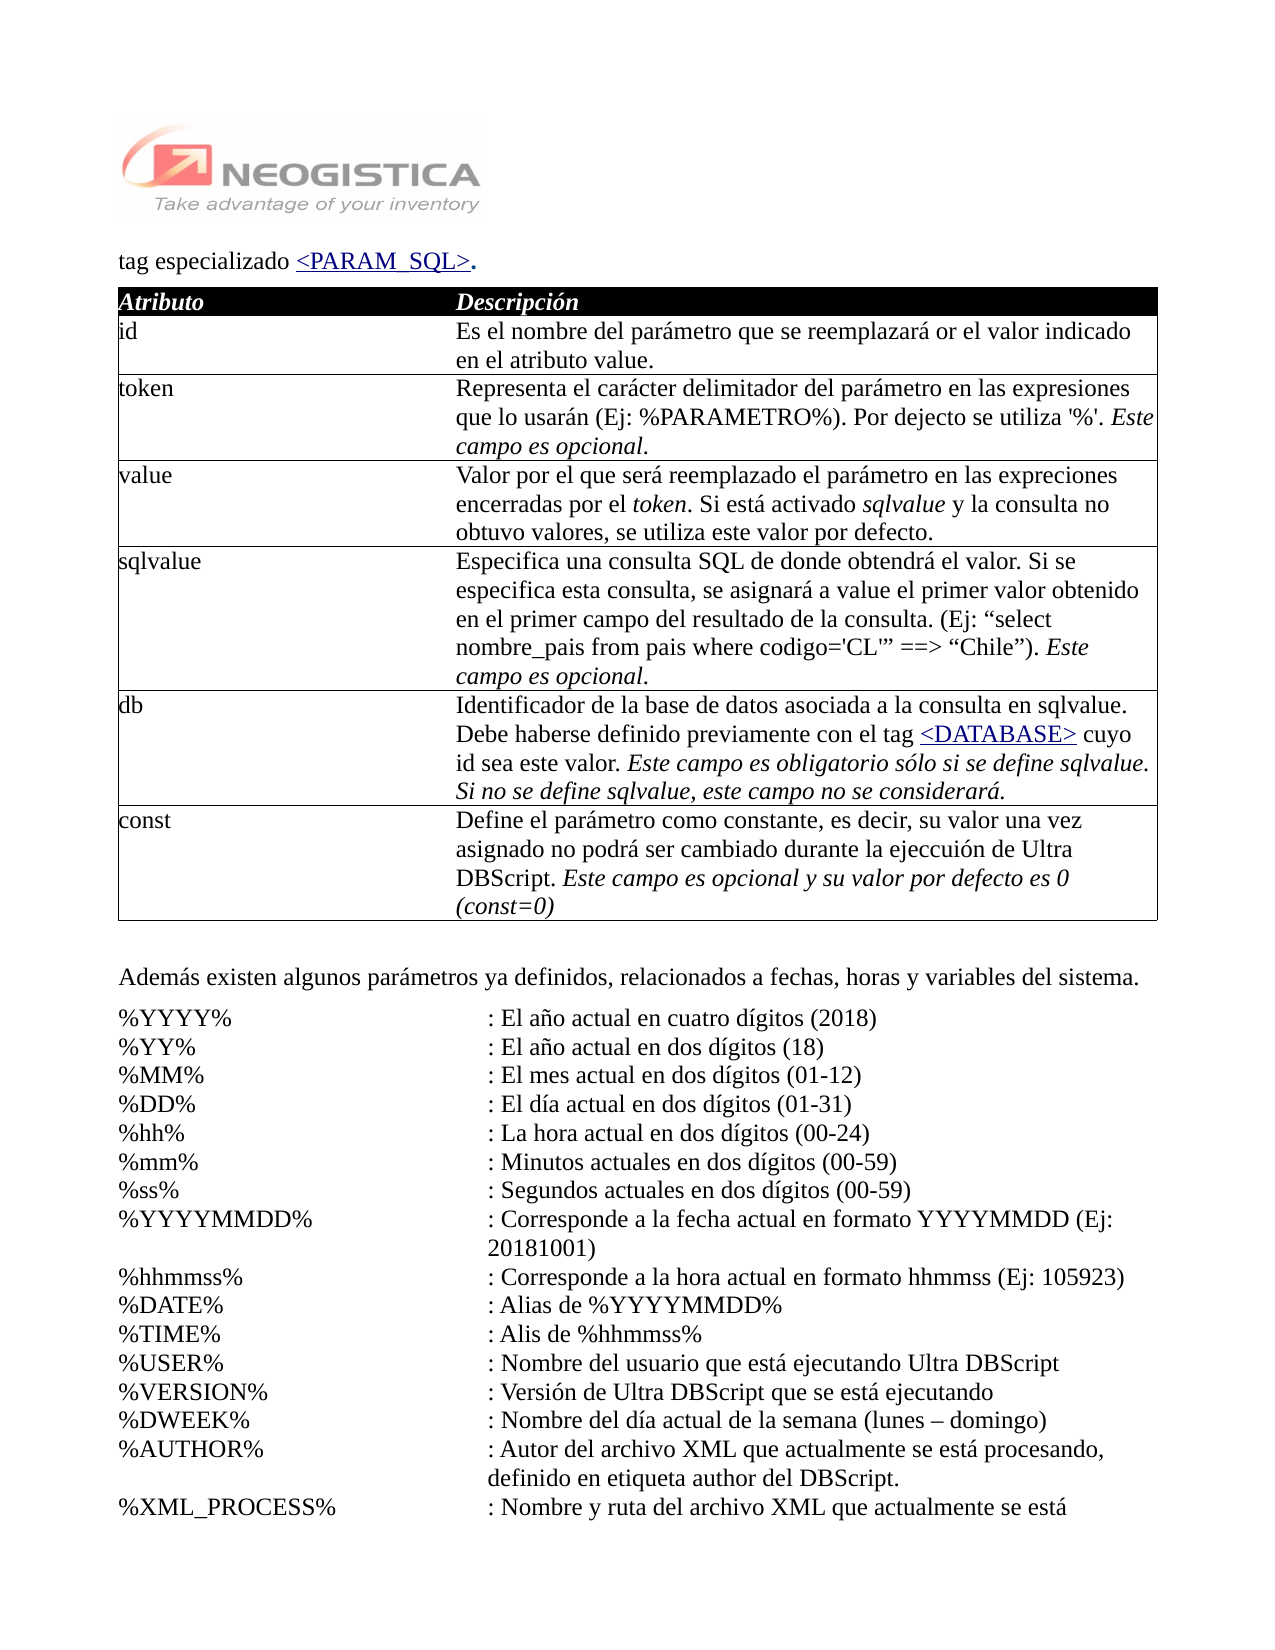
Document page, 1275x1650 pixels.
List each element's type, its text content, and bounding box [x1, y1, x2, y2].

table_cell db [119, 691, 456, 805]
table_cell Representa el carácter delimitador del parámetro en las expresiones que lo usarán (Ej: %PARAMETRO%). Por dejecto se utiliza '%'. Este campo es opcional. [456, 375, 1157, 460]
text Además existen algunos parámetros ya definidos, relacionados a fechas, horas y variables del sistema. [118, 962, 1157, 990]
text %YYYY% : El año actual en cuatro dígitos (2018) %YY% : El año actual en dos dígitos (18) %MM% : El mes actual en dos dígitos (01-12) %DD% : El día actual en dos dígitos (01-31) %hh% : La hora actual en dos dígitos (00-24) %mm% : Minutos actuales en dos dígitos (00-59) %ss% : Segundos actuales en dos dígitos (00-59) %YYYYMMDD% : Corresponde a la fecha actual en formato YYYYMMDD (Ej: 20181001) %hhmmss% : Corresponde a la hora actual en formato hhmmss (Ej: 105923) %DATE% : Alias de %YYYYMMDD% %TIME% : Alis de %hhmmss% %USER% : Nombre del usuario que está ejecutando Ultra DBScript %VERSION% : Versión de Ultra DBScript que se está ejecutando %DWEEK% : Nombre del día actual de la semana (lunes – domingo) %AUTHOR% : Autor del archivo XML que actualmente se está procesando, definido en etiqueta author del DBScript. %XML_PROCESS% : Nombre y ruta del archivo XML que actualmente se está [118, 1003, 1157, 1520]
text tag especializado <PARAM_SQL>. [118, 246, 1157, 274]
table_cell value [119, 461, 456, 546]
table_cell Especifica una consulta SQL de donde obtendrá el valor. Si se especifica esta consulta, se asignará a value el primer valor obtenido en el primer campo del resultado de la consulta. (Ej: “select nombre_pais from pais where codigo='CL'” ==> “Chile”). Este campo es opcional. [456, 547, 1157, 690]
table_cell Es el nombre del parámetro que se reemplazará or el valor indicado en el atributo value. [456, 316, 1157, 373]
table_header Atributo [119, 288, 456, 316]
table_cell Valor por el que será reemplazado el parámetro en las expreciones encerradas por el token. Si está activado sqlvalue y la consulta no obtuvo valores, se utiliza este valor por defecto. [456, 461, 1157, 546]
table_cell id [119, 316, 456, 373]
table_cell sqlvalue [119, 547, 456, 690]
table_cell Identificador de la base de datos asociada a la consulta en sqlvalue. Debe haberse definido previamente con el tag <DATABASE> cuyo id sea este valor. Este campo es obligatorio sólo si se define sqlvalue. Si no se define sqlvalue, este campo no se considerará. [456, 691, 1157, 805]
table_cell token [119, 375, 456, 460]
table_cell const [119, 806, 456, 920]
table_header Descripción [456, 288, 1157, 316]
table_cell Define el parámetro como constante, es decir, su valor una vez asignado no podrá ser cambiado durante la ejeccuión de Ultra DBScript. Este campo es opcional y su valor por defecto es 0 (const=0) [456, 806, 1157, 920]
